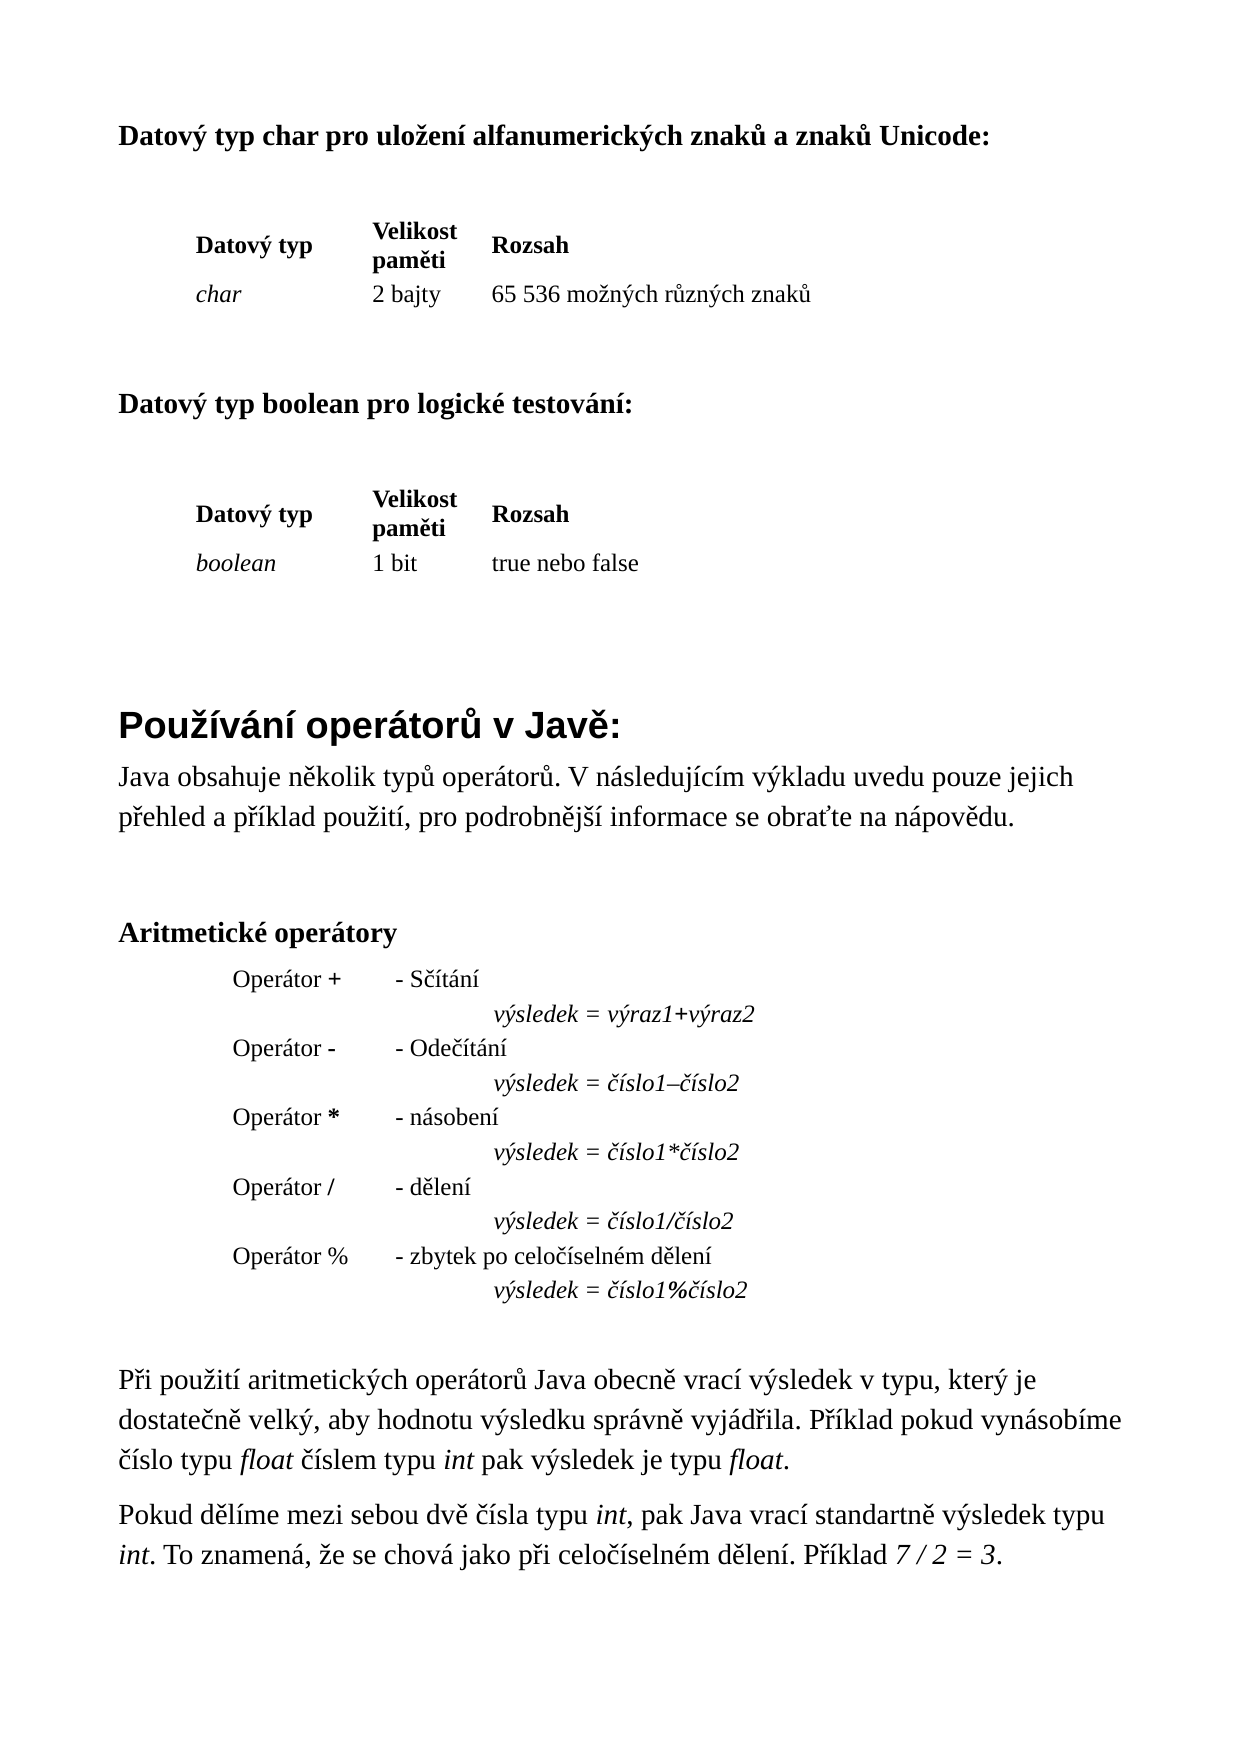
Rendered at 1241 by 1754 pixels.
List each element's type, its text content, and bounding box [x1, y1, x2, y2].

table_cell Operátor % [230, 1238, 392, 1272]
table_cell výsledek = číslo1/číslo2 [490, 1203, 1011, 1238]
text Java obsahuje několik typů operátorů. V následujícím výkladu uvedu pouze jejich přehled a příklad použití, pro podrobnější informace se obraťte na nápovědu. [118, 759, 1122, 832]
table_header Velikost paměti [369, 213, 488, 277]
table_cell [392, 1203, 490, 1238]
subtitle Používání operátorů v Javě: [118, 702, 1122, 746]
table_cell char [193, 277, 369, 311]
subtitle Datový typ boolean pro logické testování: [118, 386, 1122, 420]
table_cell boolean [193, 545, 369, 579]
table_cell [230, 1273, 392, 1307]
table_cell [392, 1065, 490, 1099]
text Při použití aritmetických operátorů Java obecně vrací výsledek v typu, který je dostatečně velký, aby hodnotu výsledku správně vyjádřila. Příklad pokud vynásobíme číslo typu float číslem typu int pak výsledek je typu float. [118, 1362, 1122, 1476]
table_cell - zbytek po celočíselném dělení [392, 1238, 1011, 1272]
table_header Rozsah [489, 213, 1047, 277]
table_cell [392, 996, 490, 1030]
table_cell [392, 1134, 490, 1169]
subtitle Datový typ char pro uložení alfanumerických znaků a znaků Unicode: [118, 118, 1122, 152]
table_cell true nebo false [489, 545, 1047, 579]
table_cell 1 bit [369, 545, 489, 579]
table_cell - Odečítání [392, 1030, 1011, 1065]
table_cell Operátor - [230, 1030, 392, 1065]
table_header Datový typ [193, 213, 369, 277]
table_header Velikost paměti [369, 481, 489, 545]
table_cell - dělení [392, 1169, 1011, 1203]
table_cell [230, 1134, 392, 1169]
subtitle Aritmetické operátory [118, 915, 1122, 949]
table_cell 2 bajty [369, 277, 488, 311]
text Pokud dělíme mezi sebou dvě čísla typu int, pak Java vrací standartně výsledek typu int. To znamená, že se chová jako při celočíselném dělení. Příklad 7 / 2 = 3. [118, 1497, 1122, 1571]
table_header - Sčítání [392, 961, 1011, 996]
table_cell Operátor / [230, 1169, 392, 1203]
table_cell - násobení [392, 1100, 1011, 1134]
table_cell [230, 1203, 392, 1238]
table_cell 65 536 možných různých znaků [489, 277, 1047, 311]
table_header Datový typ [193, 481, 369, 545]
table_cell výsledek = číslo1%číslo2 [490, 1273, 1011, 1307]
table_cell Operátor * [230, 1100, 392, 1134]
table_cell [230, 1065, 392, 1099]
table_header Rozsah [489, 481, 1047, 545]
table_cell výsledek = číslo1*číslo2 [490, 1134, 1011, 1169]
table_cell [230, 996, 392, 1030]
table_cell výsledek = výraz1+výraz2 [490, 996, 1011, 1030]
table_cell výsledek = číslo1–číslo2 [490, 1065, 1011, 1099]
table_cell [392, 1273, 490, 1307]
table_header Operátor + [230, 961, 392, 996]
